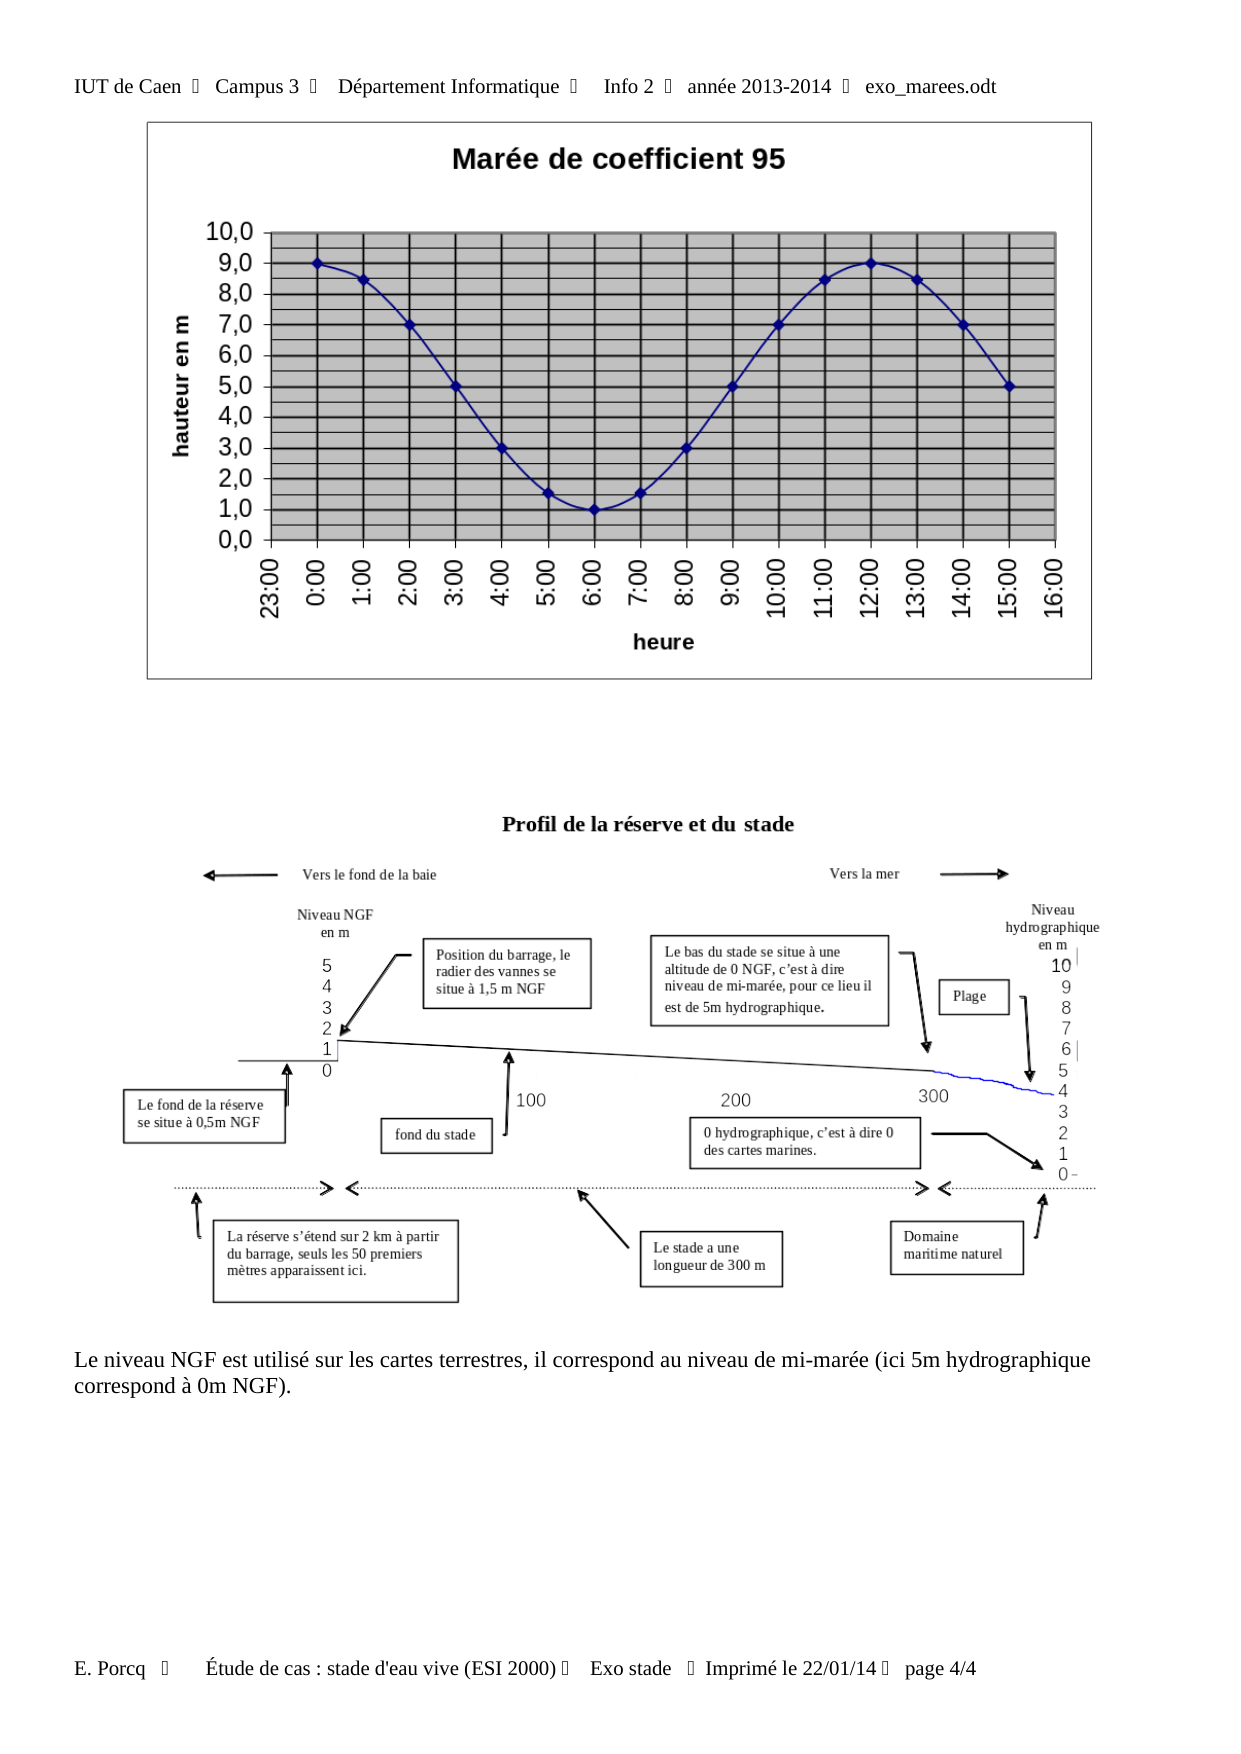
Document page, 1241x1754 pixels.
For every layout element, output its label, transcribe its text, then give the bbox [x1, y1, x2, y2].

text Le niveau NGF est utilisé sur les cartes terrestres, il correspond au niveau de mi-marée (ici 5m hydrographique correspond à 0m NGF). [74, 1346, 1167, 1398]
